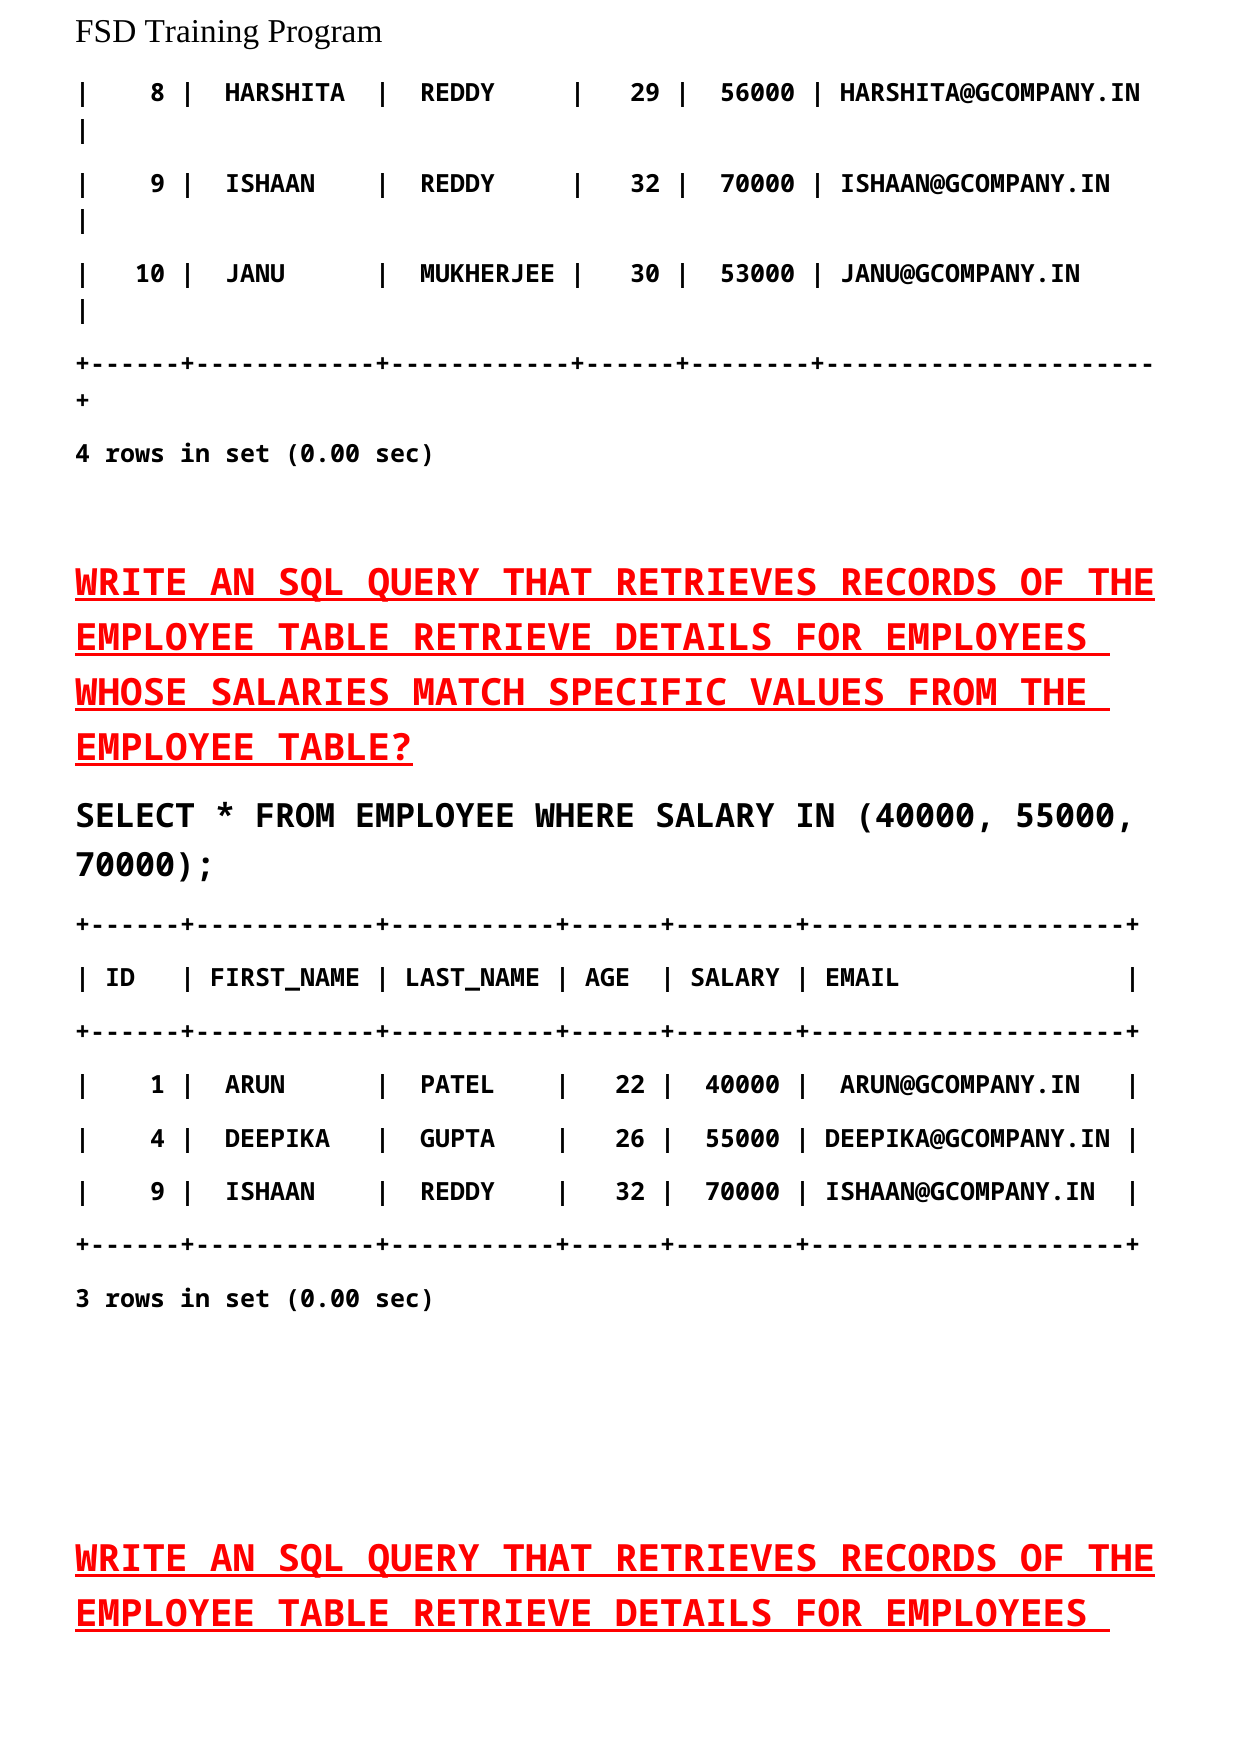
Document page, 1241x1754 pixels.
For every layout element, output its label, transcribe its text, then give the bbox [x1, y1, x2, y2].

text | 9 | ISHAAN | REDDY | 32 | 70000 | ISHAAN@GCOMPANY.IN | [75, 165, 1165, 236]
text +------+------------+-----------+------+--------+---------------------+ [75, 907, 1165, 941]
text 3 rows in set (0.00 sec) [75, 1281, 1165, 1315]
text WRITE AN SQL QUERY THAT RETRIEVES RECORDS OF THE EMPLOYEE TABLE RETRIEVE DETAILS FOR EMPLOYEES [75, 1531, 1165, 1637]
text | 1 | ARUN | PATEL | 22 | 40000 | ARUN@GCOMPANY.IN | [75, 1067, 1165, 1101]
text | ID | FIRST_NAME | LAST_NAME | AGE | SALARY | EMAIL | [75, 960, 1165, 994]
text | 10 | JANU | MUKHERJEE | 30 | 53000 | JANU@GCOMPANY.IN | [75, 255, 1165, 326]
text SELECT * FROM EMPLOYEE WHERE SALARY IN (40000, 55000, 70000); [75, 792, 1165, 886]
text | 9 | ISHAAN | REDDY | 32 | 70000 | ISHAAN@GCOMPANY.IN | [75, 1174, 1165, 1208]
text +------+------------+------------+------+--------+----------------------+ [75, 346, 1165, 416]
text +------+------------+-----------+------+--------+---------------------+ [75, 1013, 1165, 1047]
text WRITE AN SQL QUERY THAT RETRIEVES RECORDS OF THE EMPLOYEE TABLE RETRIEVE DETAILS FOR EMPLOYEES WHOSE SALARIES MATCH SPECIFIC VALUES FROM THE EMPLOYEE TABLE? [75, 555, 1165, 771]
text 4 rows in set (0.00 sec) [75, 436, 1165, 470]
text | 4 | DEEPIKA | GUPTA | 26 | 55000 | DEEPIKA@GCOMPANY.IN | [75, 1120, 1165, 1154]
text | 8 | HARSHITA | REDDY | 29 | 56000 | HARSHITA@GCOMPANY.IN | [75, 75, 1165, 146]
text +------+------------+-----------+------+--------+---------------------+ [75, 1227, 1165, 1261]
